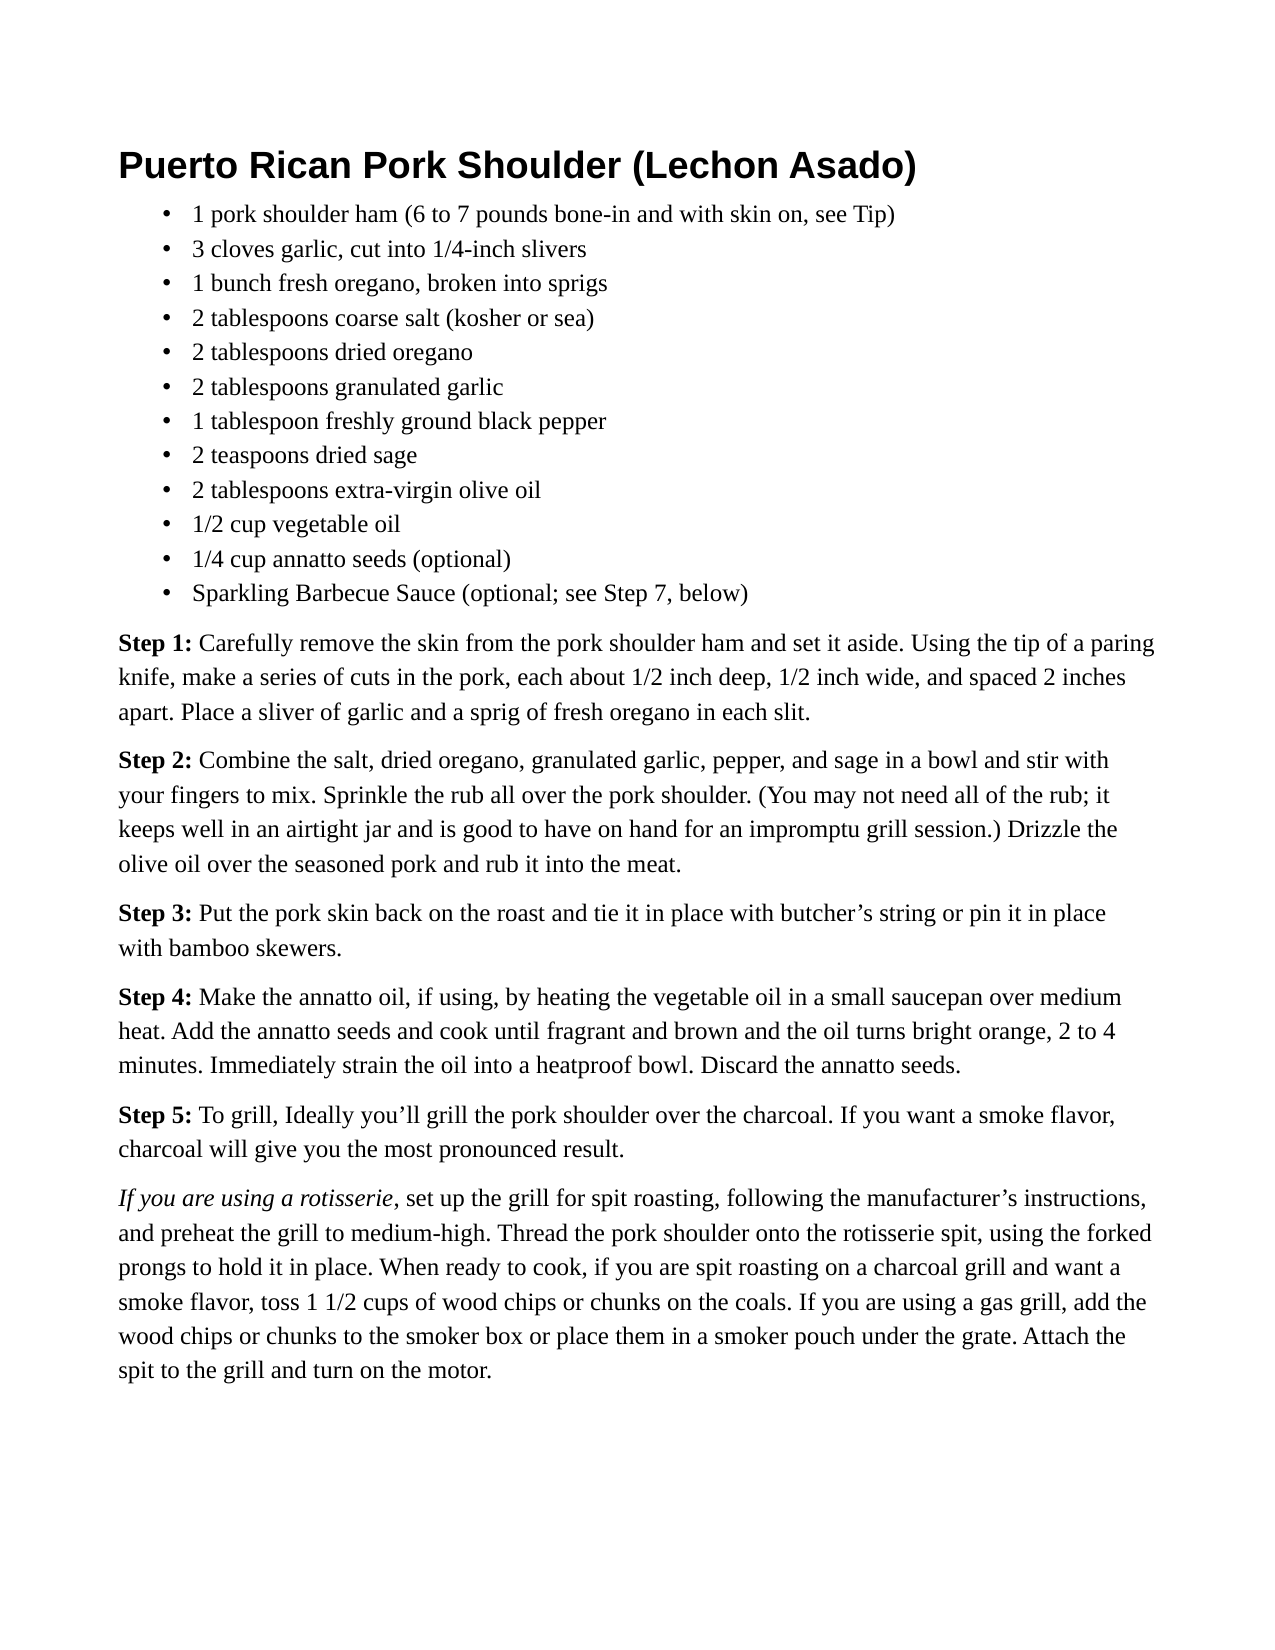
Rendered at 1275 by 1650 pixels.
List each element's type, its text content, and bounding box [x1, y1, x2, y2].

subtitle Puerto Rican Pork Shoulder (Lechon Asado) [118, 143, 1157, 187]
text Step 4: Make the annatto oil, if using, by heating the vegetable oil in a small saucepan over medium heat. Add the annatto seeds and cook until fragrant and brown and the oil turns bright orange, 2 to 4 minutes. Immediately strain the oil into a heatproof bowl. Discard the annatto seeds. [118, 982, 1157, 1079]
text If you are using a rotisserie, set up the grill for spit roasting, following the manufacturer’s instructions, and preheat the grill to medium-high. Thread the pork shoulder onto the rotisserie spit, using the forked prongs to hold it in place. When ready to cook, if you are spit roasting on a charcoal grill and want a smoke flavor, toss 1 1/2 cups of wood chips or chunks on the coals. If you are using a gas grill, add the wood chips or chunks to the smoker box or place them in a smoker pouch under the grate. Attach the spit to the grill and turn on the motor. [118, 1183, 1157, 1384]
list 2 tablespoons extra-virgin olive oil [162, 475, 1157, 504]
list Sparkling Barbecue Sauce (optional; see Step 7, below) [162, 578, 1157, 607]
list 2 tablespoons granulated garlic [162, 372, 1157, 400]
text Step 3: Put the pork skin back on the roast and tie it in place with butcher’s string or pin it in place with bamboo skewers. [118, 898, 1157, 961]
list 2 teaspoons dried sage [162, 441, 1157, 469]
list 1/4 cup annatto seeds (optional) [162, 544, 1157, 573]
text Step 1: Carefully remove the skin from the pork shoulder ham and set it aside. Using the tip of a paring knife, make a series of cuts in the pork, each about 1/2 inch deep, 1/2 inch wide, and spaced 2 inches apart. Place a sliver of garlic and a sprig of fresh oregano in each slit. [118, 628, 1157, 725]
list 1/2 cup vegetable oil [162, 509, 1157, 538]
text Step 5: To grill, Ideally you’ll grill the pork shoulder over the charcoal. If you want a smoke flavor, charcoal will give you the most pronounced result. [118, 1100, 1157, 1163]
list 1 tablespoon freshly ground black pepper [162, 406, 1157, 435]
list 1 bunch fresh oregano, broken into sprigs [162, 268, 1157, 297]
list 1 pork shoulder ham (6 to 7 pounds bone-in and with skin on, see Tip) [162, 199, 1157, 228]
list 2 tablespoons coarse salt (kosher or sea) [162, 303, 1157, 331]
list 2 tablespoons dried oregano [162, 337, 1157, 366]
text Step 2: Combine the salt, dried oregano, granulated garlic, pepper, and sage in a bowl and stir with your fingers to mix. Sprinkle the rub all over the pork shoulder. (You may not need all of the rub; it keeps well in an airtight jar and is good to have on hand for an impromptu grill session.) Drizzle the olive oil over the seasoned pork and rub it into the meat. [118, 746, 1157, 878]
list 3 cloves garlic, cut into 1/4-inch slivers [162, 234, 1157, 262]
